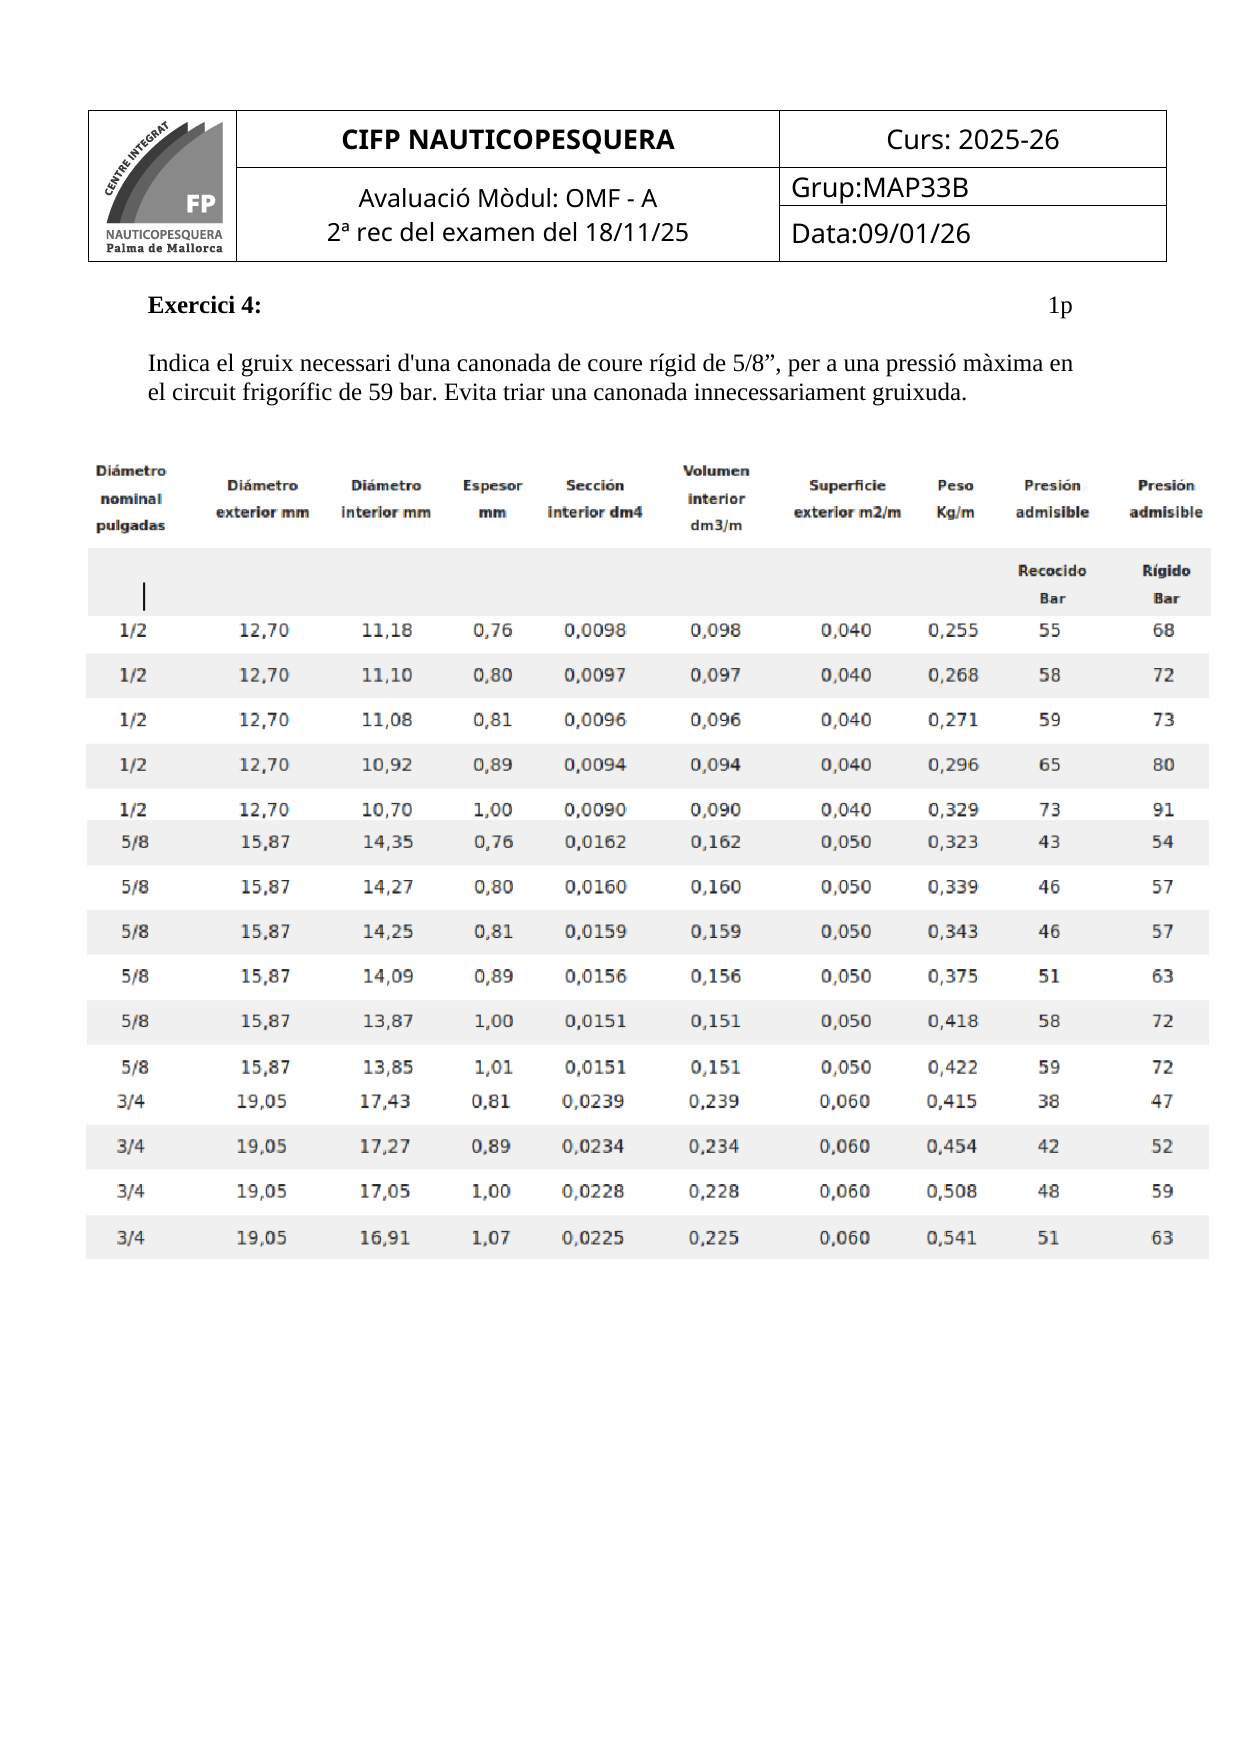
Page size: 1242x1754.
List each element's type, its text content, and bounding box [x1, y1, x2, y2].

text Exercici 4: 1p [148, 290, 1094, 319]
text Indica el gruix necessari d'una canonada de coure rígid de 5/8”, per a una pressió màxima en el circuit frigorífic de 59 bar. Evita triar una canonada innecessariament gruixuda. [148, 348, 1094, 405]
picture [100, 111, 229, 260]
picture [86, 458, 1211, 1259]
